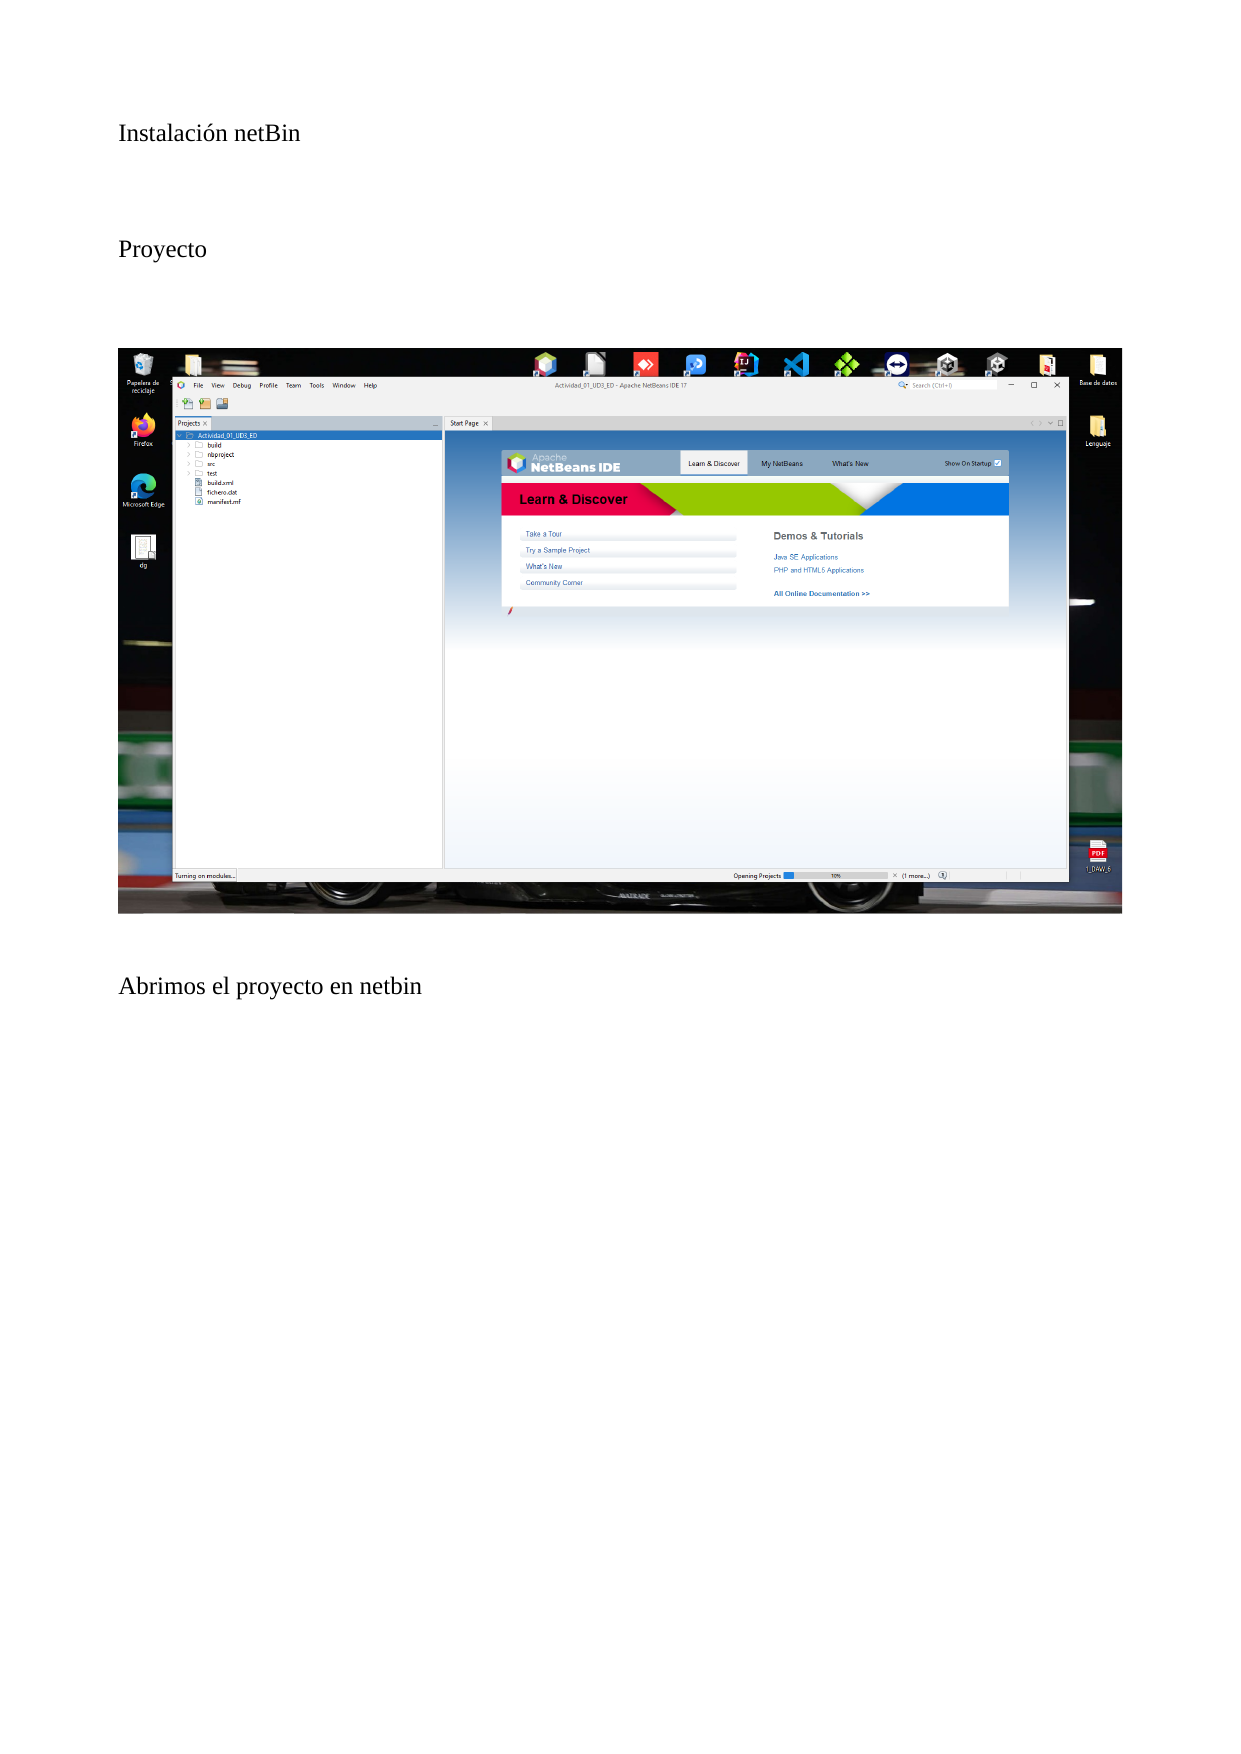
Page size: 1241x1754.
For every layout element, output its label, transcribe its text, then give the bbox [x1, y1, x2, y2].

text Proyecto [118, 234, 1122, 263]
text Abrimos el proyecto en netbin [118, 971, 1122, 1000]
picture [118, 348, 1123, 914]
